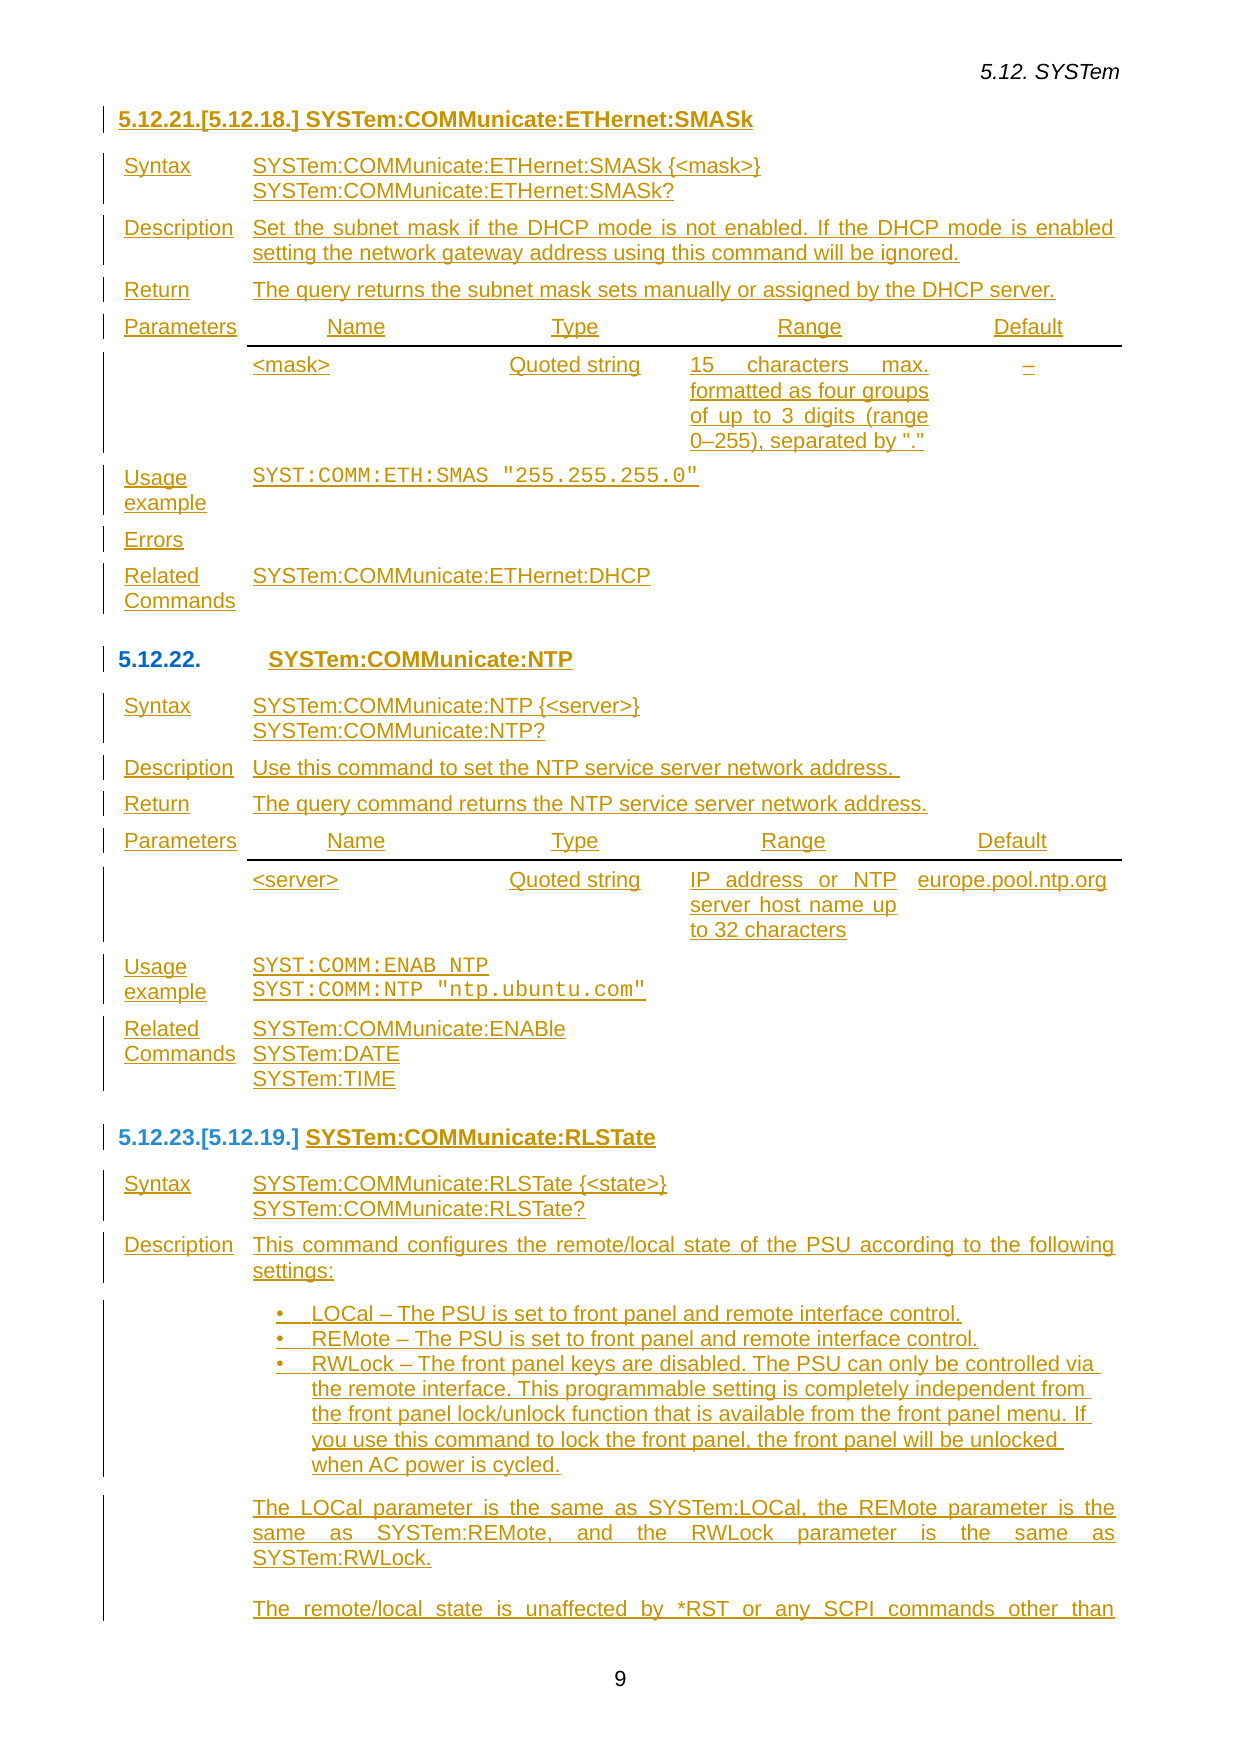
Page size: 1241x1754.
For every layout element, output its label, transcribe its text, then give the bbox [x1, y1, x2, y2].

table_header Syntax [118, 687, 247, 749]
table_cell The query command returns the NTP service server network address. [247, 786, 1122, 822]
table_cell Usage example [118, 459, 247, 521]
table_cell Type [465, 308, 684, 344]
table_cell Quoted string [465, 861, 684, 948]
table_header SYSTem:COMMunicate:RLSTate {<state>} SYSTem:COMMunicate:RLSTate? [247, 1165, 1122, 1227]
table_cell SYST:COMM:ENAB NTP SYST:COMM:NTP "ntp.ubuntu.com" [247, 948, 1122, 1010]
table_cell This command configures the remote/local state of the PSU according to the following settings: LOCal – The PSU is set to front panel and remote interface control. REMote – The PSU is set to front panel and remote interface control. RWLock – The front panel keys are disabled. The PSU can only be controlled via the remote interface. This programmable setting is completely independent from the front panel lock/unlock function that is available from the front panel menu. If you use this command to lock the front panel, the front panel will be unlocked when AC power is cycled. The LOCal parameter is the same as SYSTem:LOCal, the REMote parameter is the same as SYSTem:REMote, and the RWLock parameter is the same as SYSTem:RWLock. The remote/local state is unaffected by *RST or any SCPI commands other than [247, 1227, 1122, 1626]
table_cell Return [118, 786, 247, 822]
subtitle SYSTem:COMMunicate:RLSTate [118, 1123, 1122, 1150]
table_cell Default [903, 822, 1122, 859]
table_cell IP address or NTP server host name up to 32 characters [684, 861, 903, 948]
table_cell europe.pool.ntp.org [903, 861, 1122, 948]
table_cell 15 characters max. formatted as four groups of up to 3 digits (range 0–255), separated by "." [684, 347, 935, 459]
table_cell Usage example [118, 948, 247, 1010]
table_cell Range [684, 308, 935, 344]
table_cell Type [465, 822, 684, 859]
table_cell Set the subnet mask if the DHCP mode is not enabled. If the DHCP mode is enabled setting the network gateway address using this command will be ignored. [247, 209, 1122, 271]
table_cell – [935, 347, 1122, 459]
table_cell <mask> [247, 347, 465, 459]
table_header SYSTem:COMMunicate:NTP {<server>} SYSTem:COMMunicate:NTP? [247, 687, 1122, 749]
table_cell Range [684, 822, 903, 859]
table_cell SYSTem:COMMunicate:ENABle SYSTem:DATE SYSTem:TIME [247, 1010, 1122, 1097]
table_cell Name [247, 308, 465, 344]
table_cell Errors [118, 521, 247, 557]
table_cell Use this command to set the NTP service server network address. [247, 749, 1122, 786]
table_cell Parameters [118, 822, 247, 948]
table_cell Return [118, 271, 247, 308]
subtitle SYSTem:COMMunicate:ETHernet:SMASk [118, 106, 1122, 133]
table_header SYSTem:COMMunicate:ETHernet:SMASk {<mask>} SYSTem:COMMunicate:ETHernet:SMASk? [247, 148, 1122, 209]
table_header Syntax [118, 148, 247, 209]
table_cell Related Commands [118, 1010, 247, 1097]
table_cell Name [247, 822, 465, 859]
table_cell Description [118, 749, 247, 786]
table_cell [247, 521, 1122, 557]
table_cell Description [118, 209, 247, 271]
table_cell SYSTem:COMMunicate:ETHernet:DHCP [247, 558, 1122, 619]
table_cell <server> [247, 861, 465, 948]
subtitle SYSTem:COMMunicate:NTP [118, 646, 1122, 672]
table_cell Parameters [118, 308, 247, 459]
table_cell Default [935, 308, 1122, 344]
table_cell Quoted string [465, 347, 684, 459]
table_cell The query returns the subnet mask sets manually or assigned by the DHCP server. [247, 271, 1122, 308]
table_header Syntax [118, 1165, 247, 1227]
table_cell Description [118, 1227, 247, 1626]
table_cell SYST:COMM:ETH:SMAS "255.255.255.0" [247, 459, 1122, 521]
table_cell Related Commands [118, 558, 247, 619]
